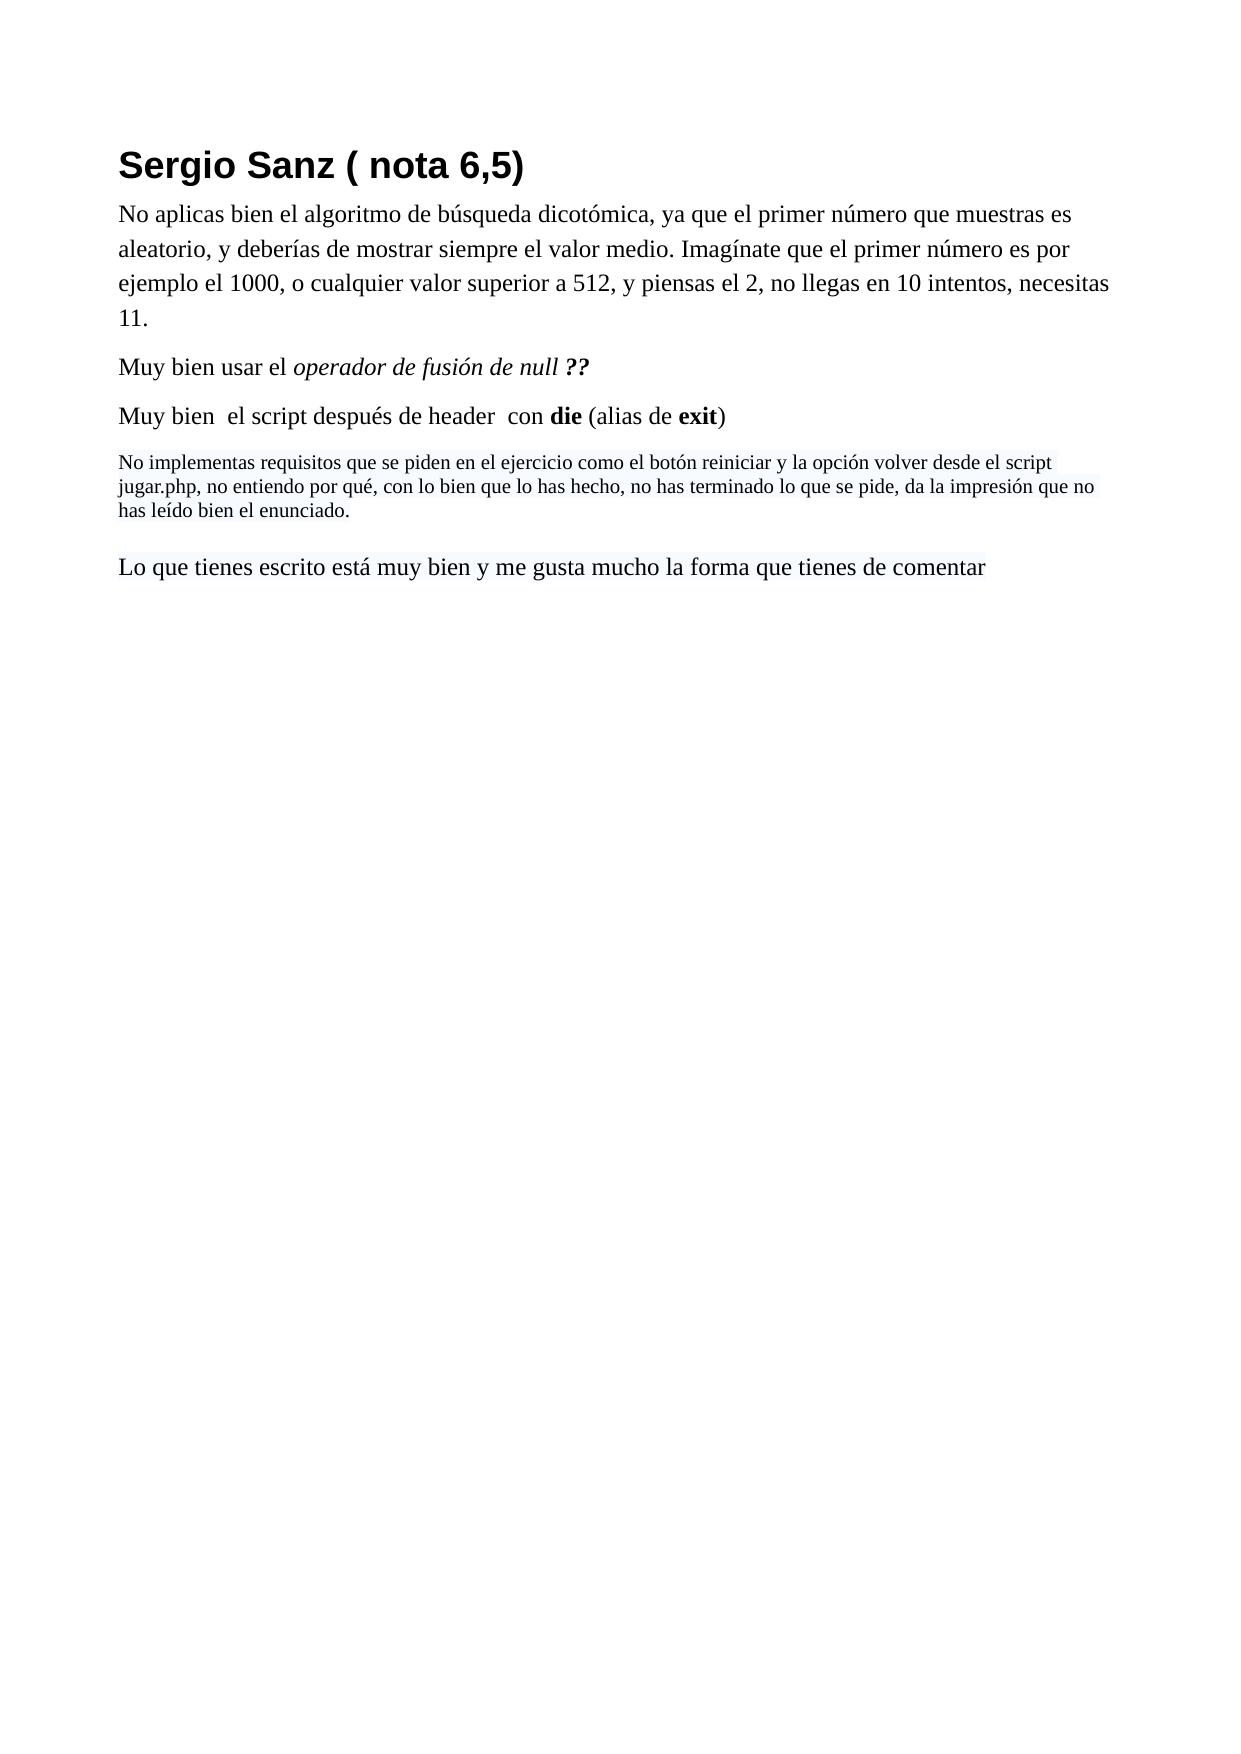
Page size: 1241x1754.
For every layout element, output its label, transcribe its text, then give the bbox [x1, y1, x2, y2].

text No implementas requisitos que se piden en el ejercicio como el botón reiniciar y la opción volver desde el script jugar.php, no entiendo por qué, con lo bien que lo has hecho, no has terminado lo que se pide, da la impresión que no has leído bien el enunciado. [118, 450, 1122, 522]
text No aplicas bien el algoritmo de búsqueda dicotómica, ya que el primer número que muestras es aleatorio, y deberías de mostrar siempre el valor medio. Imagínate que el primer número es por ejemplo el 1000, o cualquier valor superior a 512, y piensas el 2, no llegas en 10 intentos, necesitas 11. [118, 199, 1122, 331]
text Muy bien el script después de header con die (alias de exit) [118, 401, 1122, 429]
text Lo que tienes escrito está muy bien y me gusta mucho la forma que tienes de comentar [118, 552, 1122, 580]
text Muy bien usar el operador de fusión de null ?? [118, 352, 1122, 381]
subtitle Sergio Sanz ( nota 6,5) [118, 143, 1122, 187]
